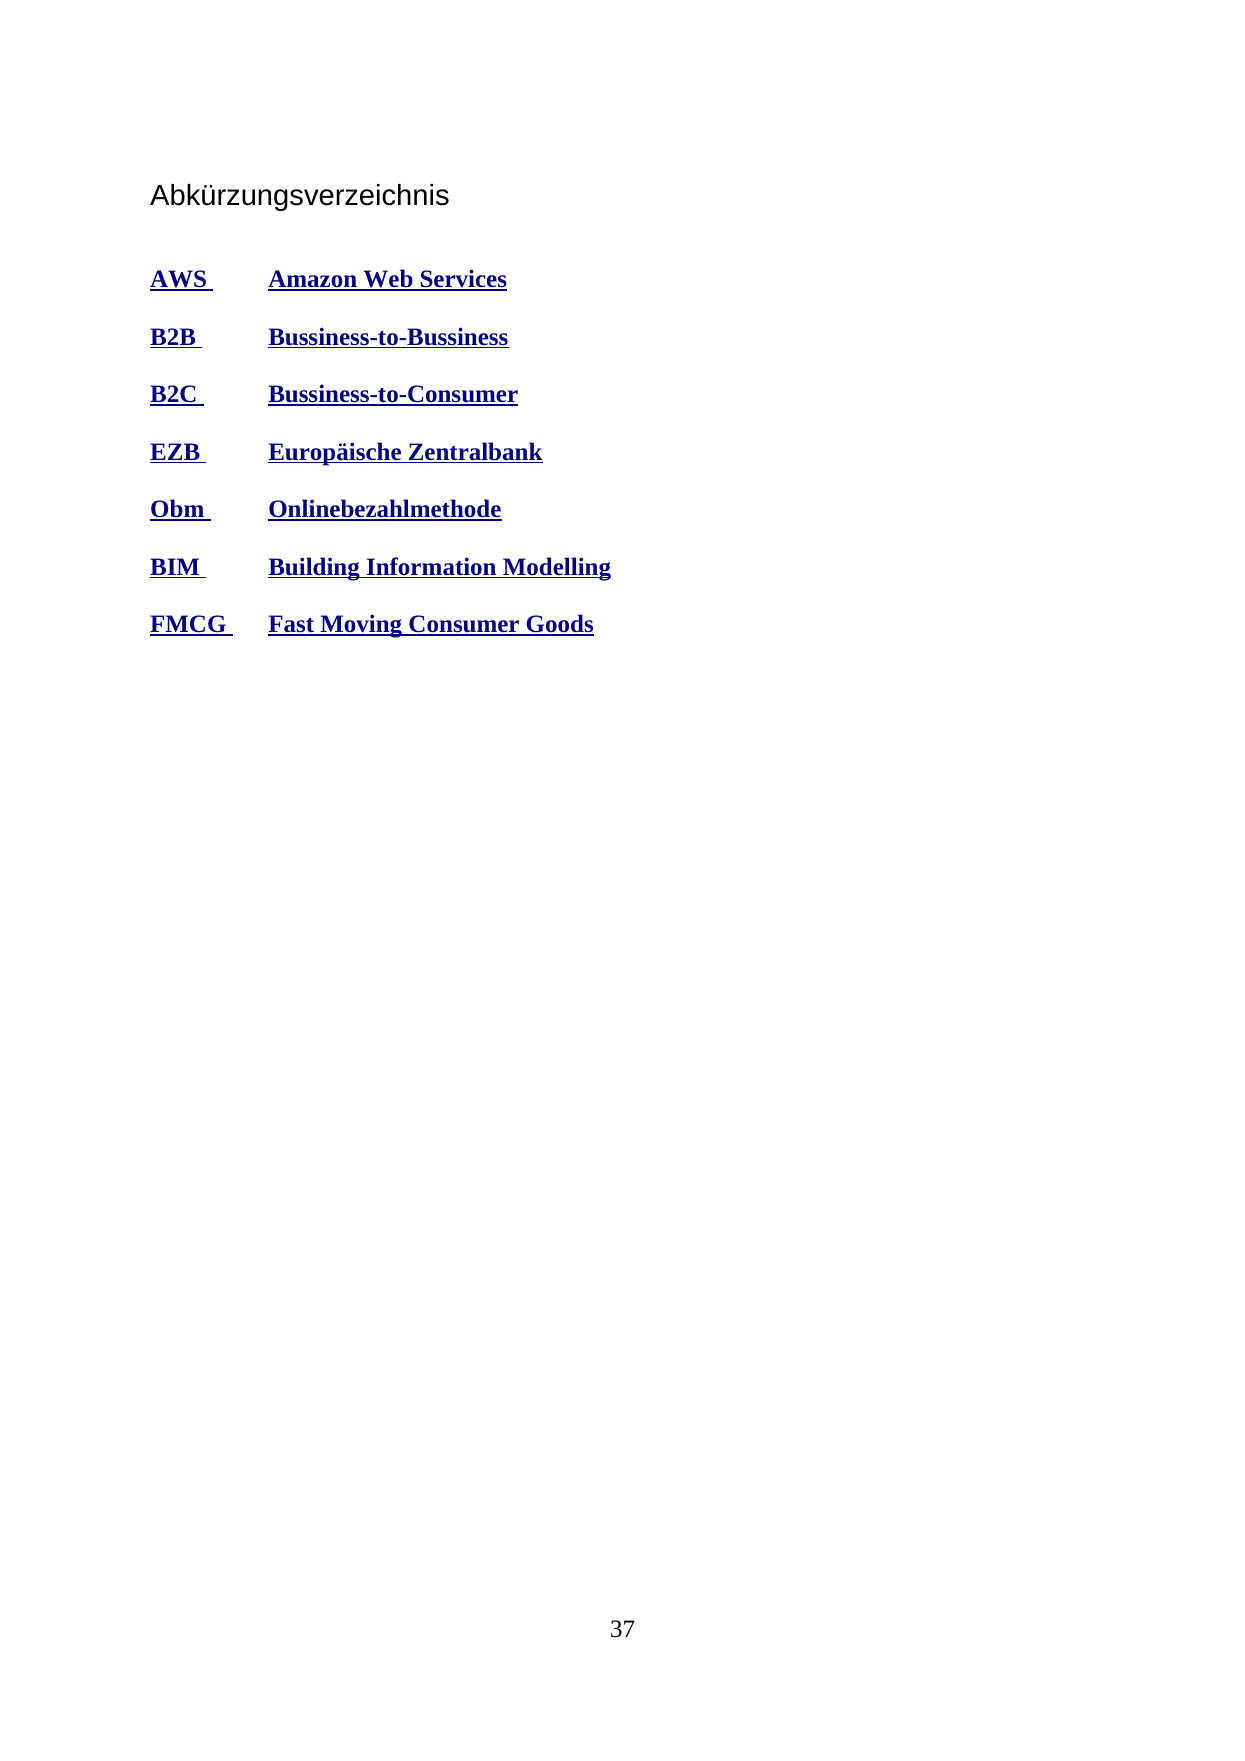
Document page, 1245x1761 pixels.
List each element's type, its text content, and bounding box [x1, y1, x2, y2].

subtitle Abkürzungsverzeichnis [150, 178, 1095, 211]
subtitle B2C Bussiness-to-Consumer [150, 379, 1095, 437]
subtitle FMCG Fast Moving Consumer Goods [150, 609, 1095, 667]
subtitle B2B Bussiness-to-Bussiness [150, 322, 1095, 379]
subtitle AWS Amazon Web Services [150, 264, 1095, 322]
subtitle EZB Europäische Zentralbank [150, 437, 1095, 494]
subtitle BIM Building Information Modelling [150, 552, 1095, 609]
subtitle Obm Onlinebezahlmethode [150, 494, 1095, 552]
